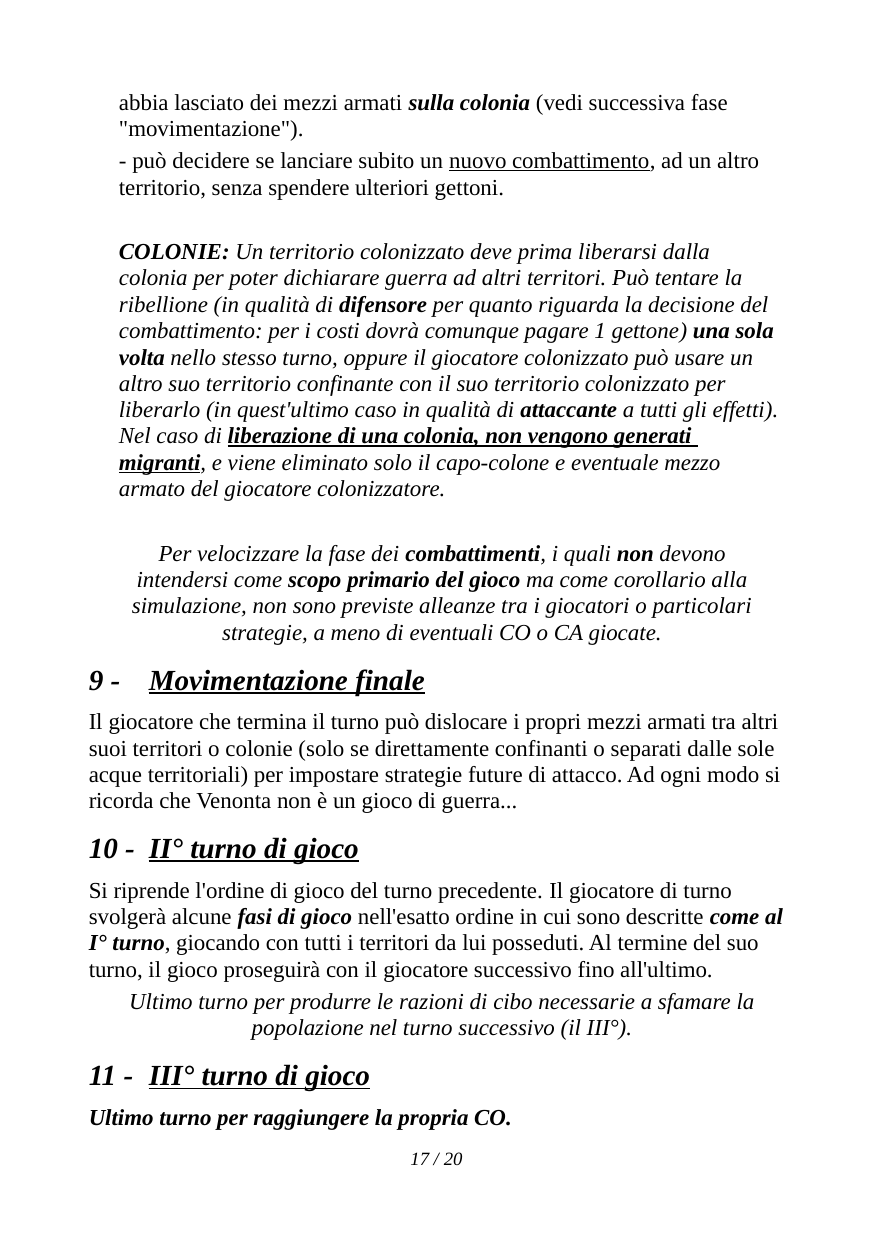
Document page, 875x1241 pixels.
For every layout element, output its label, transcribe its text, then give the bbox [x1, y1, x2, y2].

text Ultimo turno per raggiungere la propria CO. [88, 1104, 786, 1130]
subtitle Movimentazione finale [88, 663, 786, 697]
text COLONIE: Un territorio colonizzato deve prima liberarsi dalla colonia per poter dichiarare guerra ad altri territori. Può tentare la ribellione (in qualità di difensore per quanto riguarda la decisione del combattimento: per i costi dovrà comunque pagare 1 gettone) una sola volta nello stesso turno, oppure il giocatore colonizzato può usare un altro suo territorio confinante con il suo territorio colonizzato per liberarlo (in quest'ultimo caso in qualità di attaccante a tutti gli effetti). Nel caso di liberazione di una colonia, non vengono generati migranti, e viene eliminato solo il capo-colone e eventuale mezzo armato del giocatore colonizzatore. [119, 238, 786, 502]
text Ultimo turno per produrre le razioni di cibo necessarie a sfamare la popolazione nel turno successivo (il III°). [118, 988, 768, 1041]
text Per velocizzare la fase dei combattimenti, i quali non devono intendersi come scopo primario del gioco ma come corollario alla simulazione, non sono previste alleanze tra i giocatori o particolari strategie, a meno di eventuali CO o CA giocate. [118, 540, 768, 645]
text Il giocatore che termina il turno può dislocare i propri mezzi armati tra altri suoi territori o colonie (solo se direttamente confinanti o separati dalle sole acque territoriali) per impostare strategie future di attacco. Ad ogni modo si ricorda che Venonta non è un gioco di guerra... [88, 708, 786, 814]
text - può decidere se lanciare subito un nuovo combattimento, ad un altro territorio, senza spendere ulteriori gettoni. [119, 147, 786, 200]
subtitle II° turno di gioco [88, 831, 786, 865]
text Si riprende l'ordine di gioco del turno precedente. Il giocatore di turno svolgerà alcune fasi di gioco nell'esatto ordine in cui sono descritte come al I° turno, giocando con tutti i territori da lui posseduti. Al termine del suo turno, il gioco proseguirà con il giocatore successivo fino all'ultimo. [88, 877, 786, 982]
subtitle III° turno di gioco [88, 1058, 786, 1092]
text abbia lasciato dei mezzi armati sulla colonia (vedi successiva fase "movimentazione"). [119, 88, 786, 141]
